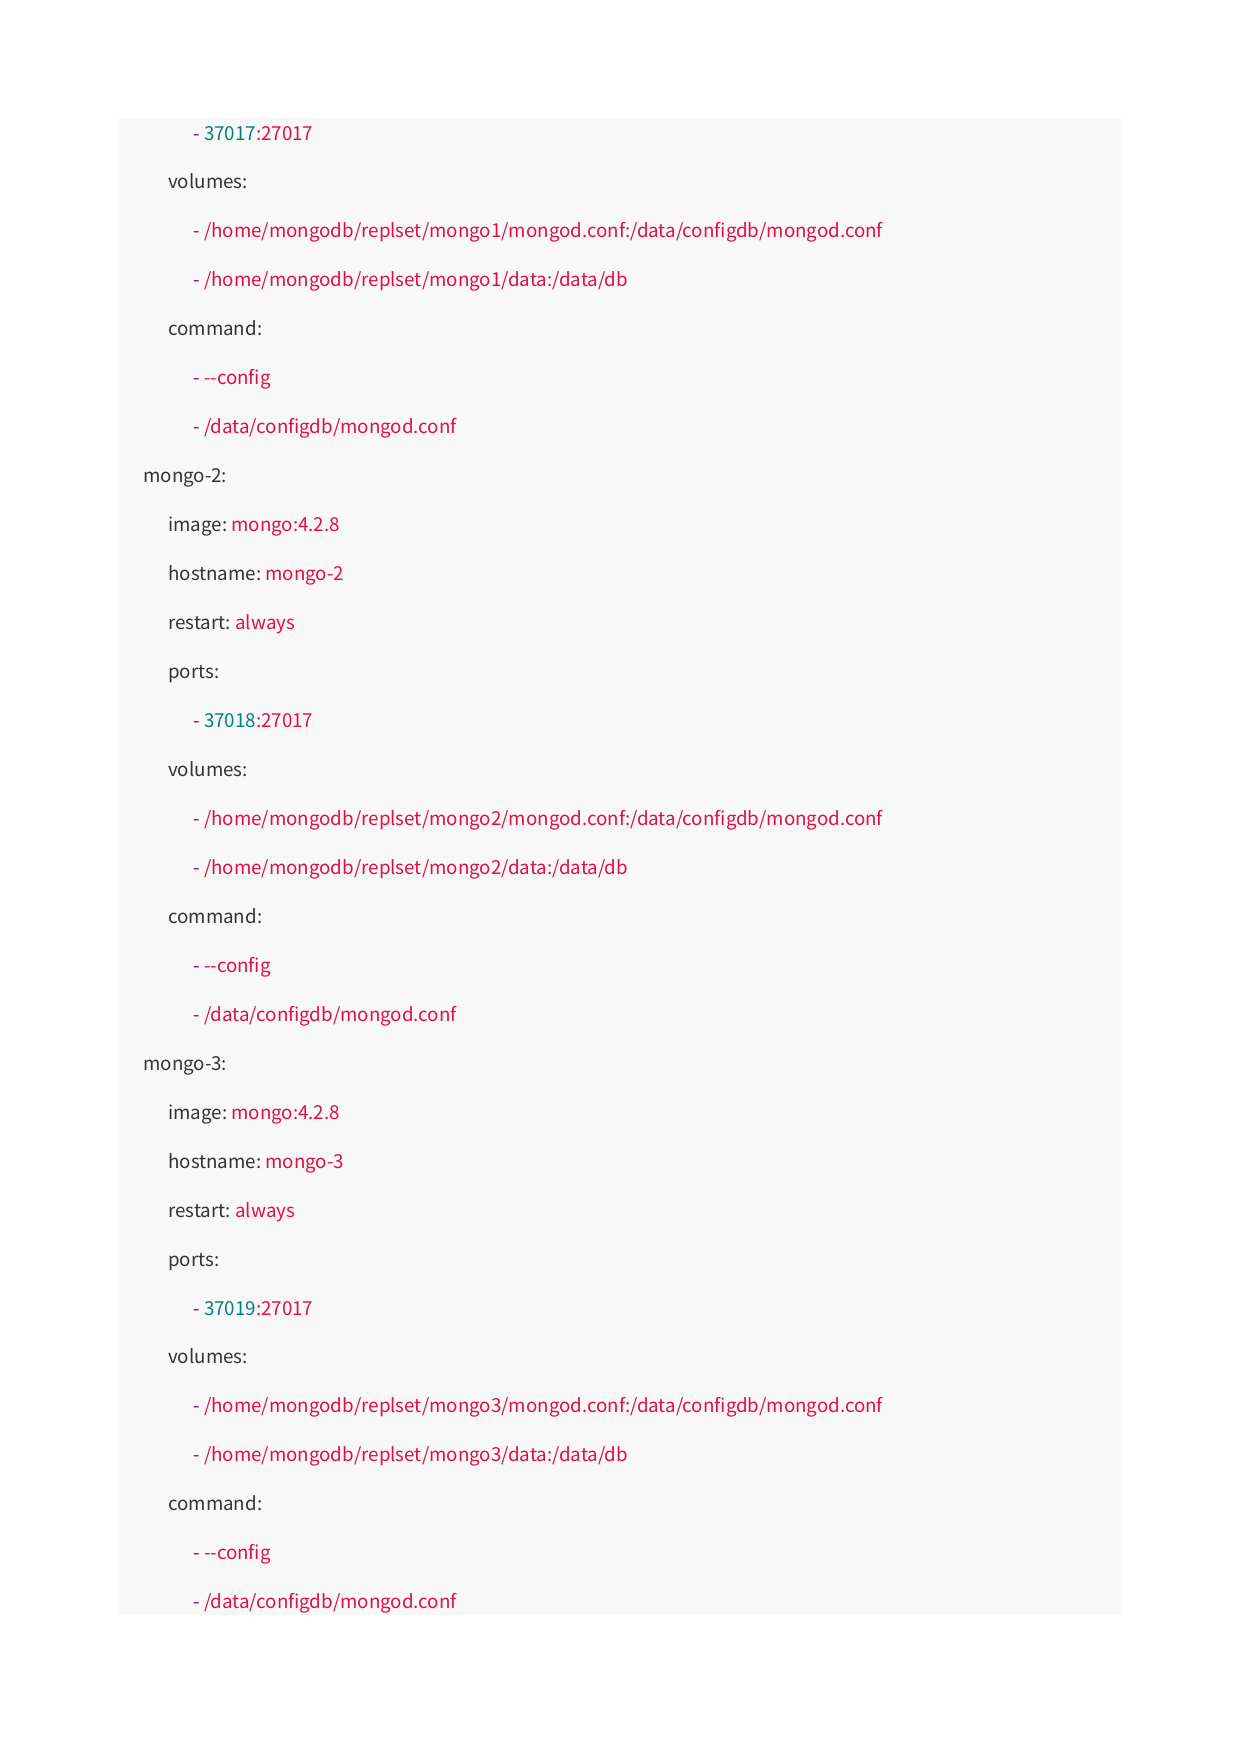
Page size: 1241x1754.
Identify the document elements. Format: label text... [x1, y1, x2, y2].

text image: mongo:4.2.8 [118, 510, 1122, 538]
text - /home/mongodb/replset/mongo1/mongod.conf:/data/configdb/mongod.conf [118, 216, 1122, 244]
text - /home/mongodb/replset/mongo2/mongod.conf:/data/configdb/mongod.conf [118, 803, 1122, 832]
text - /data/configdb/mongod.conf [118, 999, 1122, 1027]
text ports: [118, 1244, 1122, 1272]
text - --config [118, 950, 1122, 978]
text mongo-2: [118, 461, 1122, 489]
text - /home/mongodb/replset/mongo2/data:/data/db [118, 852, 1122, 881]
text - /home/mongodb/replset/mongo1/data:/data/db [118, 265, 1122, 293]
text volumes: [118, 167, 1122, 195]
text volumes: [118, 1342, 1122, 1370]
text - 37019:27017 [118, 1293, 1122, 1321]
text image: mongo:4.2.8 [118, 1097, 1122, 1125]
text hostname: mongo-2 [118, 559, 1122, 587]
text - --config [118, 363, 1122, 391]
text restart: always [118, 608, 1122, 636]
text volumes: [118, 754, 1122, 783]
text - /data/configdb/mongod.conf [118, 1587, 1122, 1615]
text command: [118, 1489, 1122, 1517]
text - /home/mongodb/replset/mongo3/mongod.conf:/data/configdb/mongod.conf [118, 1391, 1122, 1419]
text restart: always [118, 1195, 1122, 1223]
text - /data/configdb/mongod.conf [118, 412, 1122, 440]
text - --config [118, 1538, 1122, 1566]
text - /home/mongodb/replset/mongo3/data:/data/db [118, 1440, 1122, 1468]
text ports: [118, 657, 1122, 685]
text command: [118, 314, 1122, 342]
text hostname: mongo-3 [118, 1146, 1122, 1174]
text mongo-3: [118, 1048, 1122, 1076]
text command: [118, 901, 1122, 929]
text - 37018:27017 [118, 706, 1122, 734]
text - 37017:27017 [118, 118, 1122, 146]
